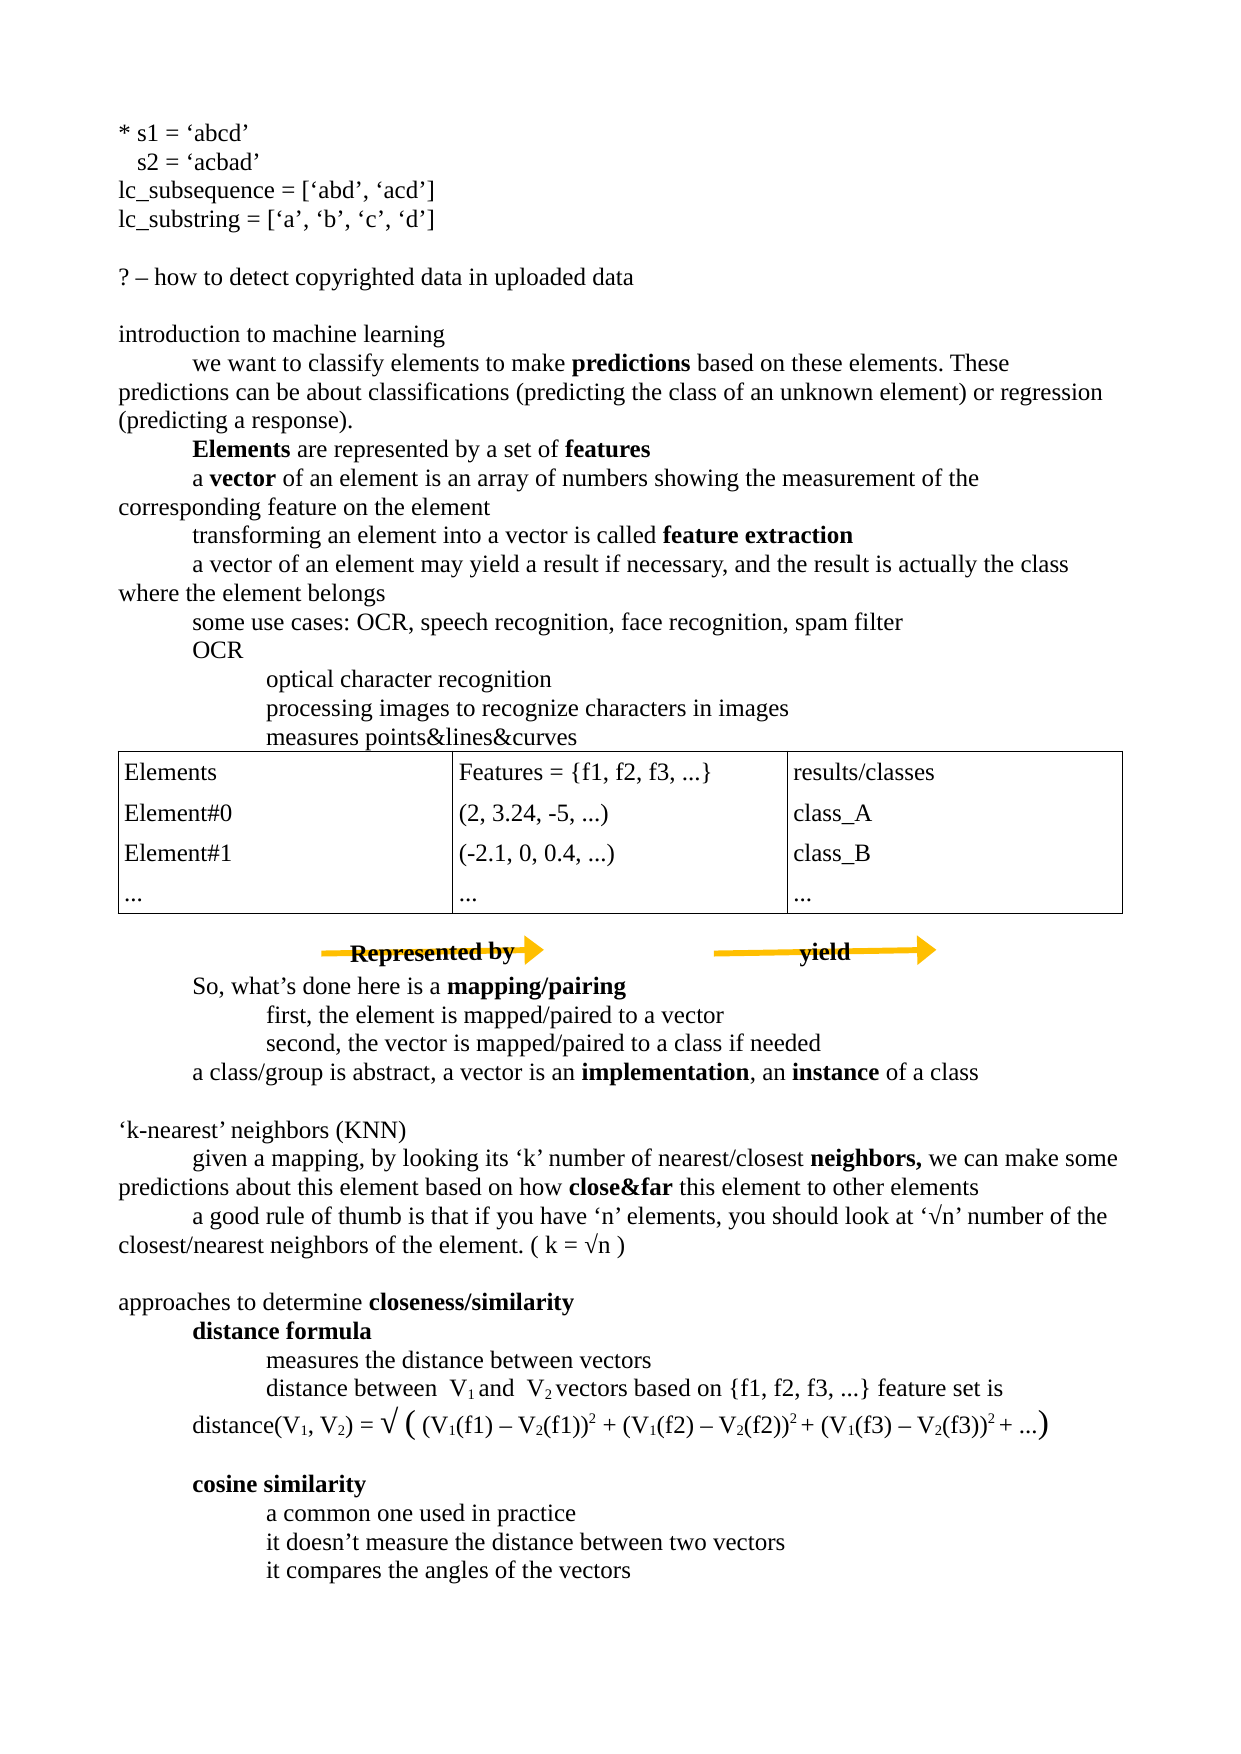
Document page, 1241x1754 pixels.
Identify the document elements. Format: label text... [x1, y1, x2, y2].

text optical character recognition [118, 664, 1122, 693]
text Elements are represented by a set of features [118, 434, 1122, 463]
text OCR [118, 636, 1122, 664]
text approaches to determine closeness/similarity [118, 1287, 1122, 1316]
table_header Elements [119, 752, 452, 792]
text lc_substring = [‘a’, ‘b’, ‘c’, ‘d’] [118, 204, 1122, 233]
table_cell ... [453, 872, 787, 912]
table_header results/classes [788, 752, 1122, 792]
text it compares the angles of the vectors [118, 1556, 1122, 1584]
text some use cases: OCR, speech recognition, face recognition, spam filter [118, 607, 1122, 636]
text distance formula [118, 1316, 1122, 1345]
text given a mapping, by looking its ‘k’ number of nearest/closest neighbors, we can make some predictions about this element based on how close&far this element to other elements [118, 1143, 1122, 1201]
text measures points&lines&curves [118, 722, 1122, 751]
text measures the distance between vectors [118, 1345, 1122, 1373]
text distance(V1, V2) = √ ( (V1(f1) – V2(f1))2 + (V1(f2) – V2(f2))2 + (V1(f3) – V2(f3))2 + ...) [118, 1402, 1122, 1441]
table_cell (-2.1, 0, 0.4, ...) [453, 832, 787, 872]
text second, the vector is mapped/paired to a class if needed [118, 1028, 1122, 1057]
table_cell ... [788, 872, 1122, 912]
text a common one used in practice [118, 1498, 1122, 1527]
text So, what’s done here is a mapping/pairing [118, 971, 1122, 1000]
text a vector of an element is an array of numbers showing the measurement of the corresponding feature on the element [118, 463, 1122, 521]
table_cell Element#0 [119, 792, 452, 832]
text * s1 = ‘abcd’ [118, 118, 1122, 147]
text ? – how to detect copyrighted data in uploaded data [118, 262, 1122, 291]
table_cell class_B [788, 832, 1122, 872]
text distance between V1 and V2 vectors based on {f1, f2, f3, ...} feature set is [118, 1373, 1122, 1402]
text cosine similarity [118, 1469, 1122, 1498]
text ‘k-nearest’ neighbors (KNN) [118, 1115, 1122, 1143]
text a vector of an element may yield a result if necessary, and the result is actually the class where the element belongs [118, 549, 1122, 607]
text processing images to recognize characters in images [118, 693, 1122, 722]
table_cell Element#1 [119, 832, 452, 872]
text s2 = ‘acbad’ [118, 147, 1122, 176]
text first, the element is mapped/paired to a vector [118, 1000, 1122, 1028]
table_cell ... [119, 872, 452, 912]
text lc_subsequence = [‘abd’, ‘acd’] [118, 176, 1122, 204]
text introduction to machine learning [118, 319, 1122, 348]
table_cell (2, 3.24, -5, ...) [453, 792, 787, 832]
text a good rule of thumb is that if you have ‘n’ elements, you should look at ‘√n’ number of the closest/nearest neighbors of the element. ( k = √n ) [118, 1201, 1122, 1258]
table_cell class_A [788, 792, 1122, 832]
text transforming an element into a vector is called feature extraction [118, 521, 1122, 549]
text a class/group is abstract, a vector is an implementation, an instance of a class [118, 1057, 1122, 1086]
text it doesn’t measure the distance between two vectors [118, 1527, 1122, 1556]
text we want to classify elements to make predictions based on these elements. These predictions can be about classifications (predicting the class of an unknown element) or regression (predicting a response). [118, 348, 1122, 434]
table_header Features = {f1, f2, f3, ...} [453, 752, 787, 792]
